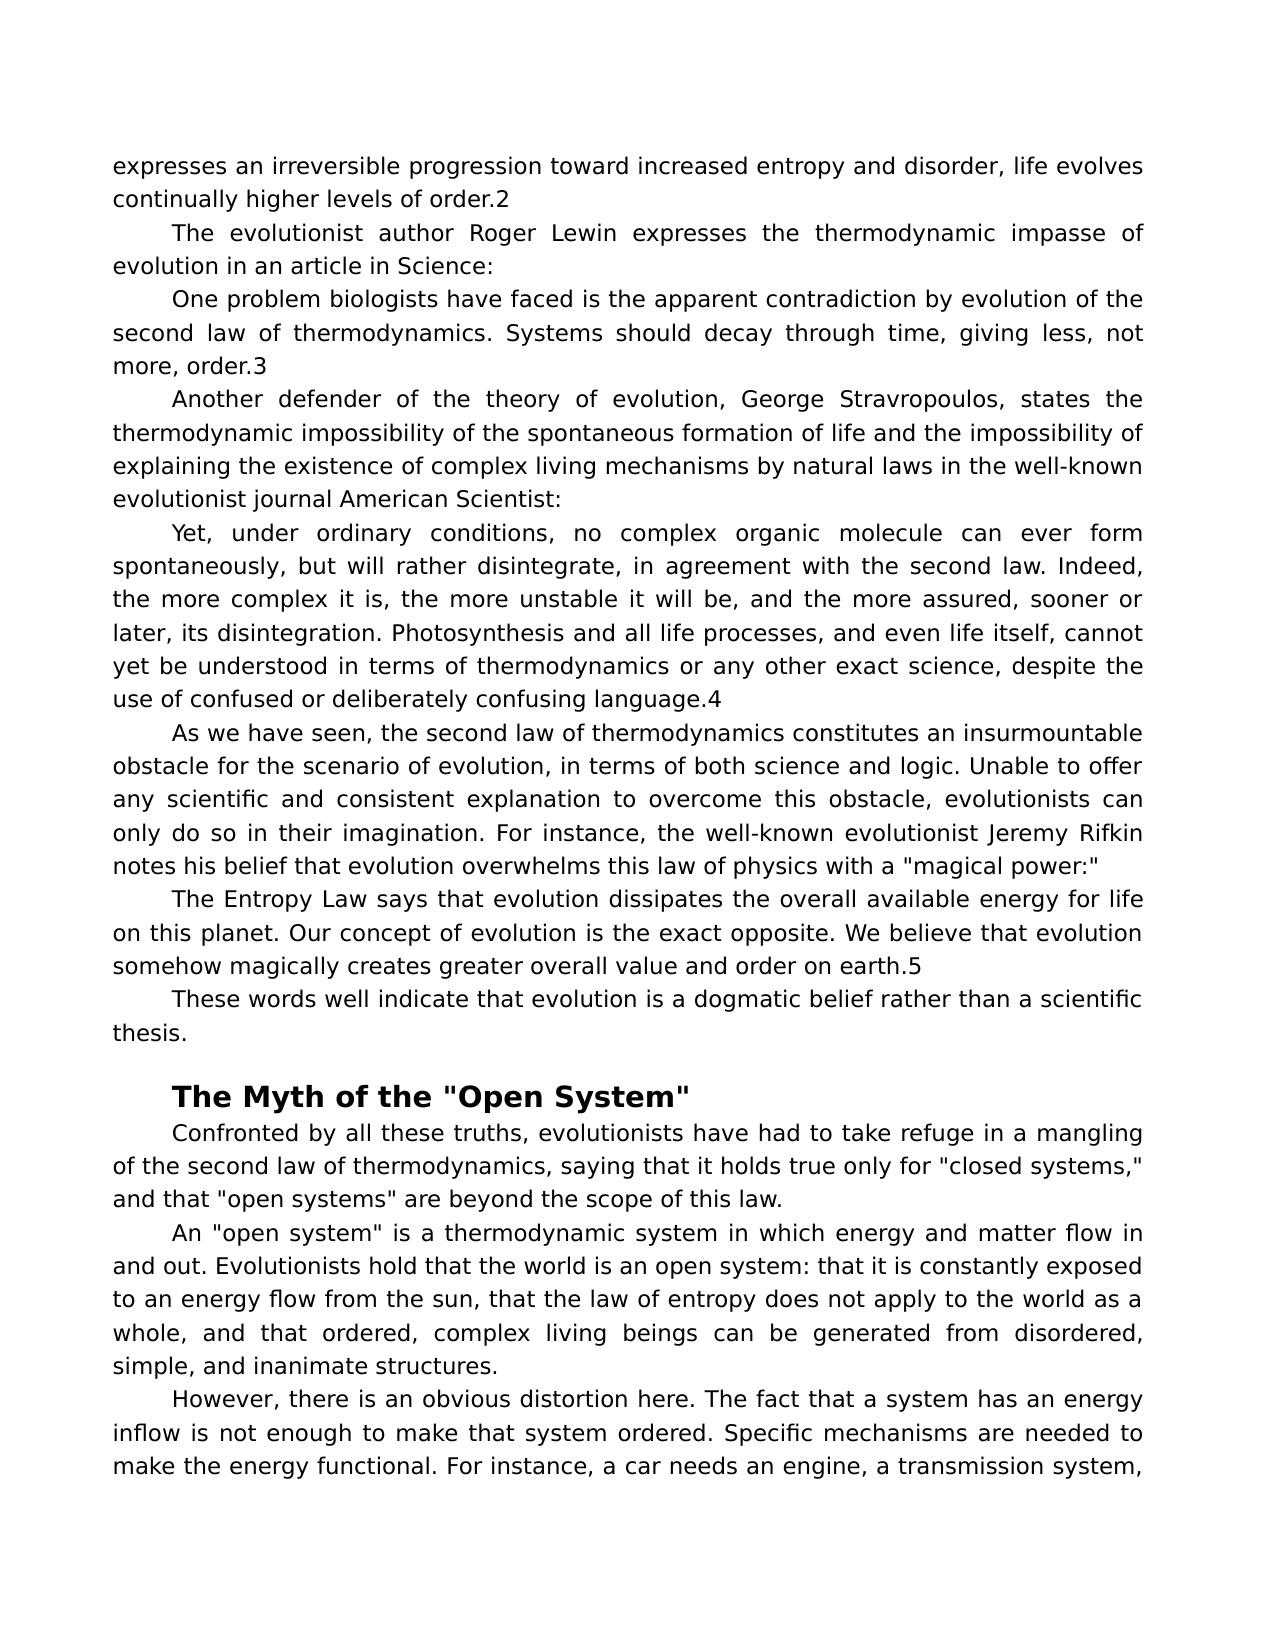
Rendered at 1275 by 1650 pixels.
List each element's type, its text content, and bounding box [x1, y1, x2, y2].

text As we have seen, the second law of thermodynamics constitutes an insurmountable obstacle for the scenario of evolution, in terms of both science and logic. Unable to offer any scientific and consistent explanation to overcome this obstacle, evolutionists can only do so in their imagination. For instance, the well-known evolutionist Jeremy Rifkin notes his belief that evolution overwhelms this law of physics with a "magical power:" [112, 714, 1145, 881]
text However, there is an obvious distortion here. The fact that a system has an energy inflow is not enough to make that system ordered. Specific mechanisms are needed to make the energy functional. For instance, a car needs an engine, a transmission system, [112, 1381, 1145, 1481]
text These words well indicate that evolution is a dogmatic belief rather than a scientific thesis. [112, 981, 1145, 1048]
text An "open system" is a thermodynamic system in which energy and matter flow in and out. Evolutionists hold that the world is an open system: that it is constantly exposed to an energy flow from the sun, that the law of entropy does not apply to the world as a whole, and that ordered, complex living beings can be generated from disordered, simple, and inanimate structures. [112, 1214, 1145, 1381]
text Another defender of the theory of evolution, George Stravropoulos, states the thermodynamic impossibility of the spontaneous formation of life and the impossibility of explaining the existence of complex living mechanisms by natural laws in the well-known evolutionist journal American Scientist: [112, 381, 1145, 514]
text Yet, under ordinary conditions, no complex organic molecule can ever form spontaneously, but will rather disintegrate, in agreement with the second law. Indeed, the more complex it is, the more unstable it will be, and the more assured, sooner or later, its disintegration. Photosynthesis and all life processes, and even life itself, cannot yet be understood in terms of thermodynamics or any other exact science, despite the use of confused or deliberately confusing language.4 [112, 514, 1145, 714]
text Confronted by all these truths, evolutionists have had to take refuge in a mangling of the second law of thermodynamics, saying that it holds true only for "closed systems," and that "open systems" are beyond the scope of this law. [112, 1114, 1145, 1214]
text The evolutionist author Roger Lewin expresses the thermodynamic impasse of evolution in an article in Science: [112, 214, 1145, 281]
text The Myth of the "Open System" [112, 1081, 1145, 1114]
text The Entropy Law says that evolution dissipates the overall available energy for life on this planet. Our concept of evolution is the exact opposite. We believe that evolution somehow magically creates greater overall value and order on earth.5 [112, 881, 1145, 981]
text One problem biologists have faced is the apparent contradiction by evolution of the second law of thermodynamics. Systems should decay through time, giving less, not more, order.3 [112, 281, 1145, 381]
text expresses an irreversible progression toward increased entropy and disorder, life evolves continually higher levels of order.2 [112, 148, 1145, 214]
